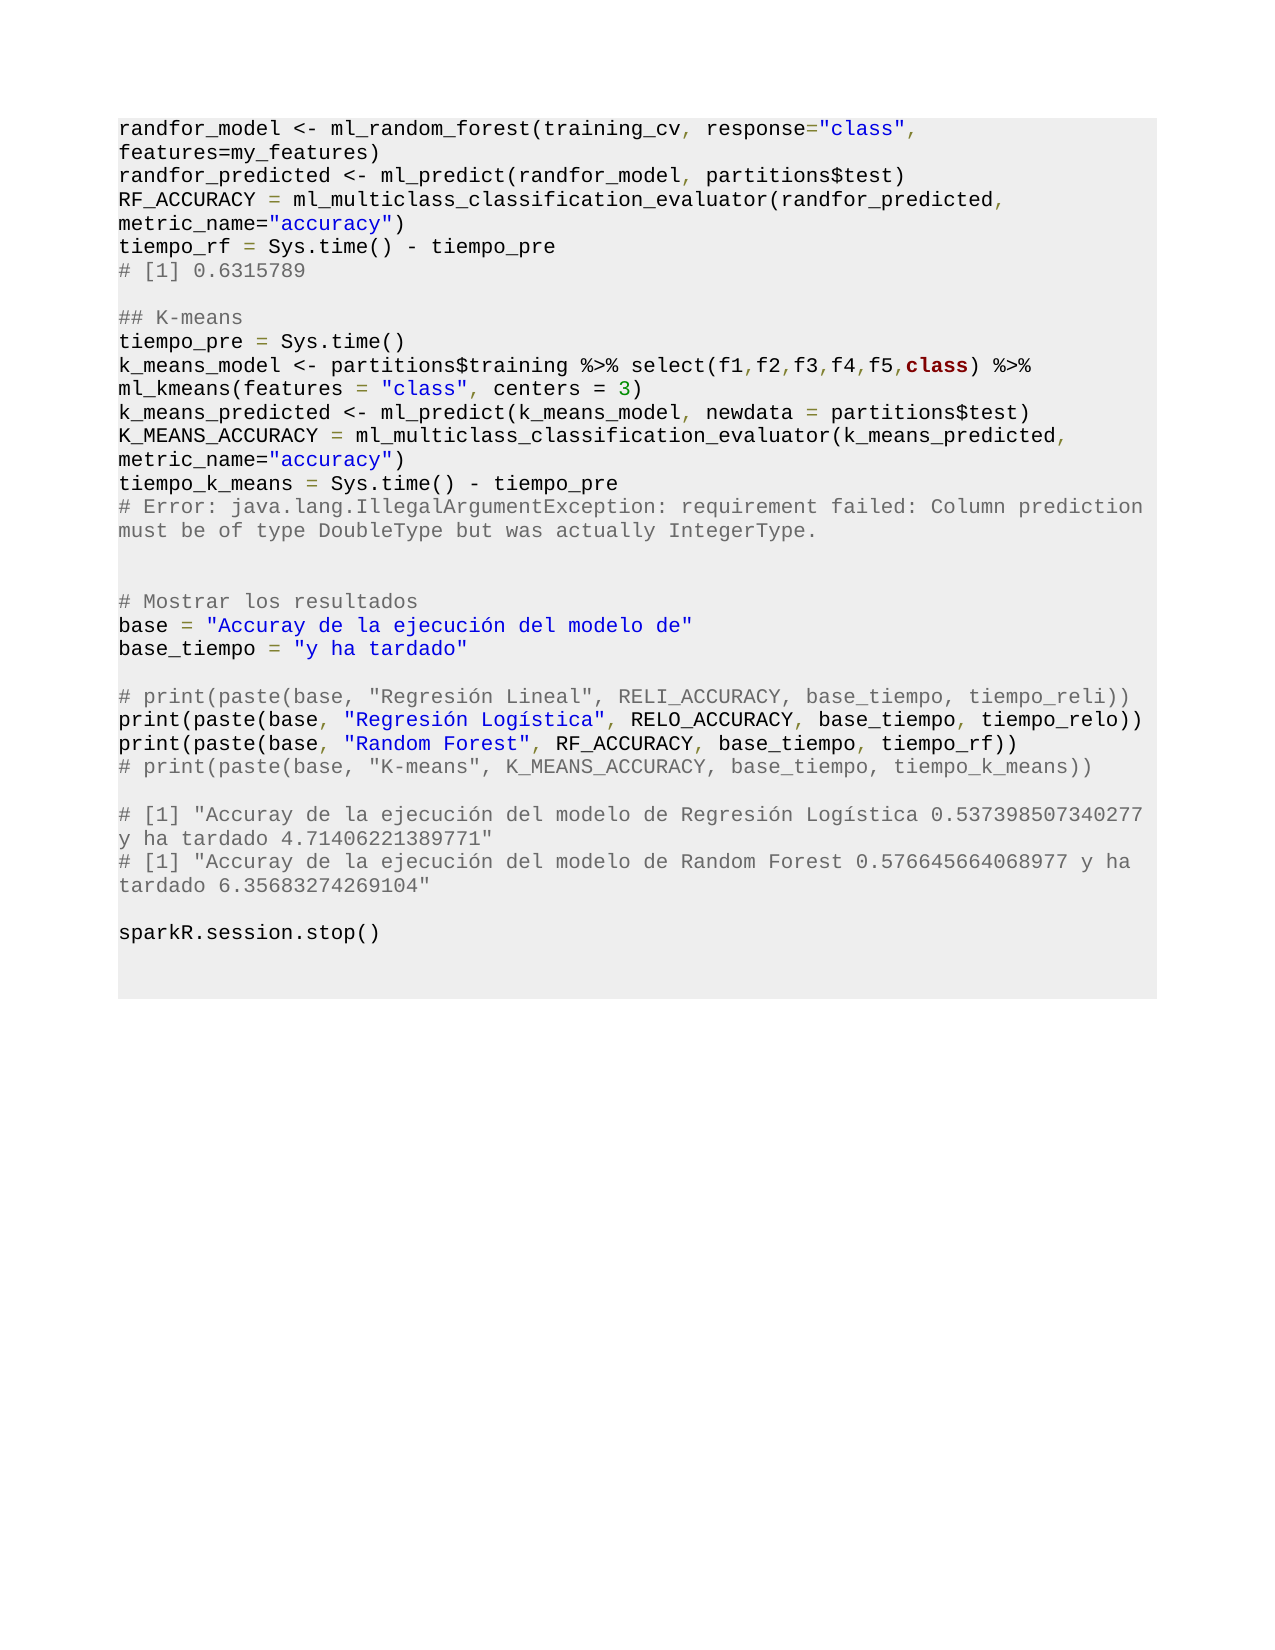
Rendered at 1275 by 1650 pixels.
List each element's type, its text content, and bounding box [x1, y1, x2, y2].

text print(paste(base, "Random Forest", RF_ACCURACY, base_tiempo, tiempo_rf)) [118, 733, 1157, 757]
text sparkR.session.stop() [118, 922, 1157, 946]
text print(paste(base, "Regresión Logística", RELO_ACCURACY, base_tiempo, tiempo_relo)) [118, 709, 1157, 733]
text # Error: java.lang.IllegalArgumentException: requirement failed: Column prediction must be of type DoubleType but was actually IntegerType. [118, 496, 1157, 544]
text tiempo_k_means = Sys.time() - tiempo_pre [118, 473, 1157, 496]
text k_means_predicted <- ml_predict(k_means_model, newdata = partitions$test) [118, 402, 1157, 426]
text RF_ACCURACY = ml_multiclass_classification_evaluator(randfor_predicted, metric_name="accuracy") [118, 189, 1157, 236]
text base = "Accuray de la ejecución del modelo de" [118, 615, 1157, 638]
text K_MEANS_ACCURACY = ml_multiclass_classification_evaluator(k_means_predicted, metric_name="accuracy") [118, 426, 1157, 473]
text # [1] "Accuray de la ejecución del modelo de Regresión Logística 0.537398507340277 y ha tardado 4.71406221389771" [118, 804, 1157, 851]
text # print(paste(base, "Regresión Lineal", RELI_ACCURACY, base_tiempo, tiempo_reli)) [118, 686, 1157, 709]
text # [1] "Accuray de la ejecución del modelo de Random Forest 0.576645664068977 y ha tardado 6.35683274269104" [118, 851, 1157, 898]
text randfor_model <- ml_random_forest(training_cv, response="class", features=my_features) [118, 118, 1157, 165]
text # print(paste(base, "K-means", K_MEANS_ACCURACY, base_tiempo, tiempo_k_means)) [118, 757, 1157, 780]
text k_means_model <- partitions$training %>% select(f1,f2,f3,f4,f5,class) %>% ml_kmeans(features = "class", centers = 3) [118, 354, 1157, 402]
text # [1] 0.6315789 [118, 260, 1157, 284]
text base_tiempo = "y ha tardado" [118, 638, 1157, 662]
text # Mostrar los resultados [118, 591, 1157, 615]
text tiempo_rf = Sys.time() - tiempo_pre [118, 236, 1157, 260]
text ## K-means [118, 307, 1157, 331]
text tiempo_pre = Sys.time() [118, 331, 1157, 354]
text randfor_predicted <- ml_predict(randfor_model, partitions$test) [118, 165, 1157, 189]
